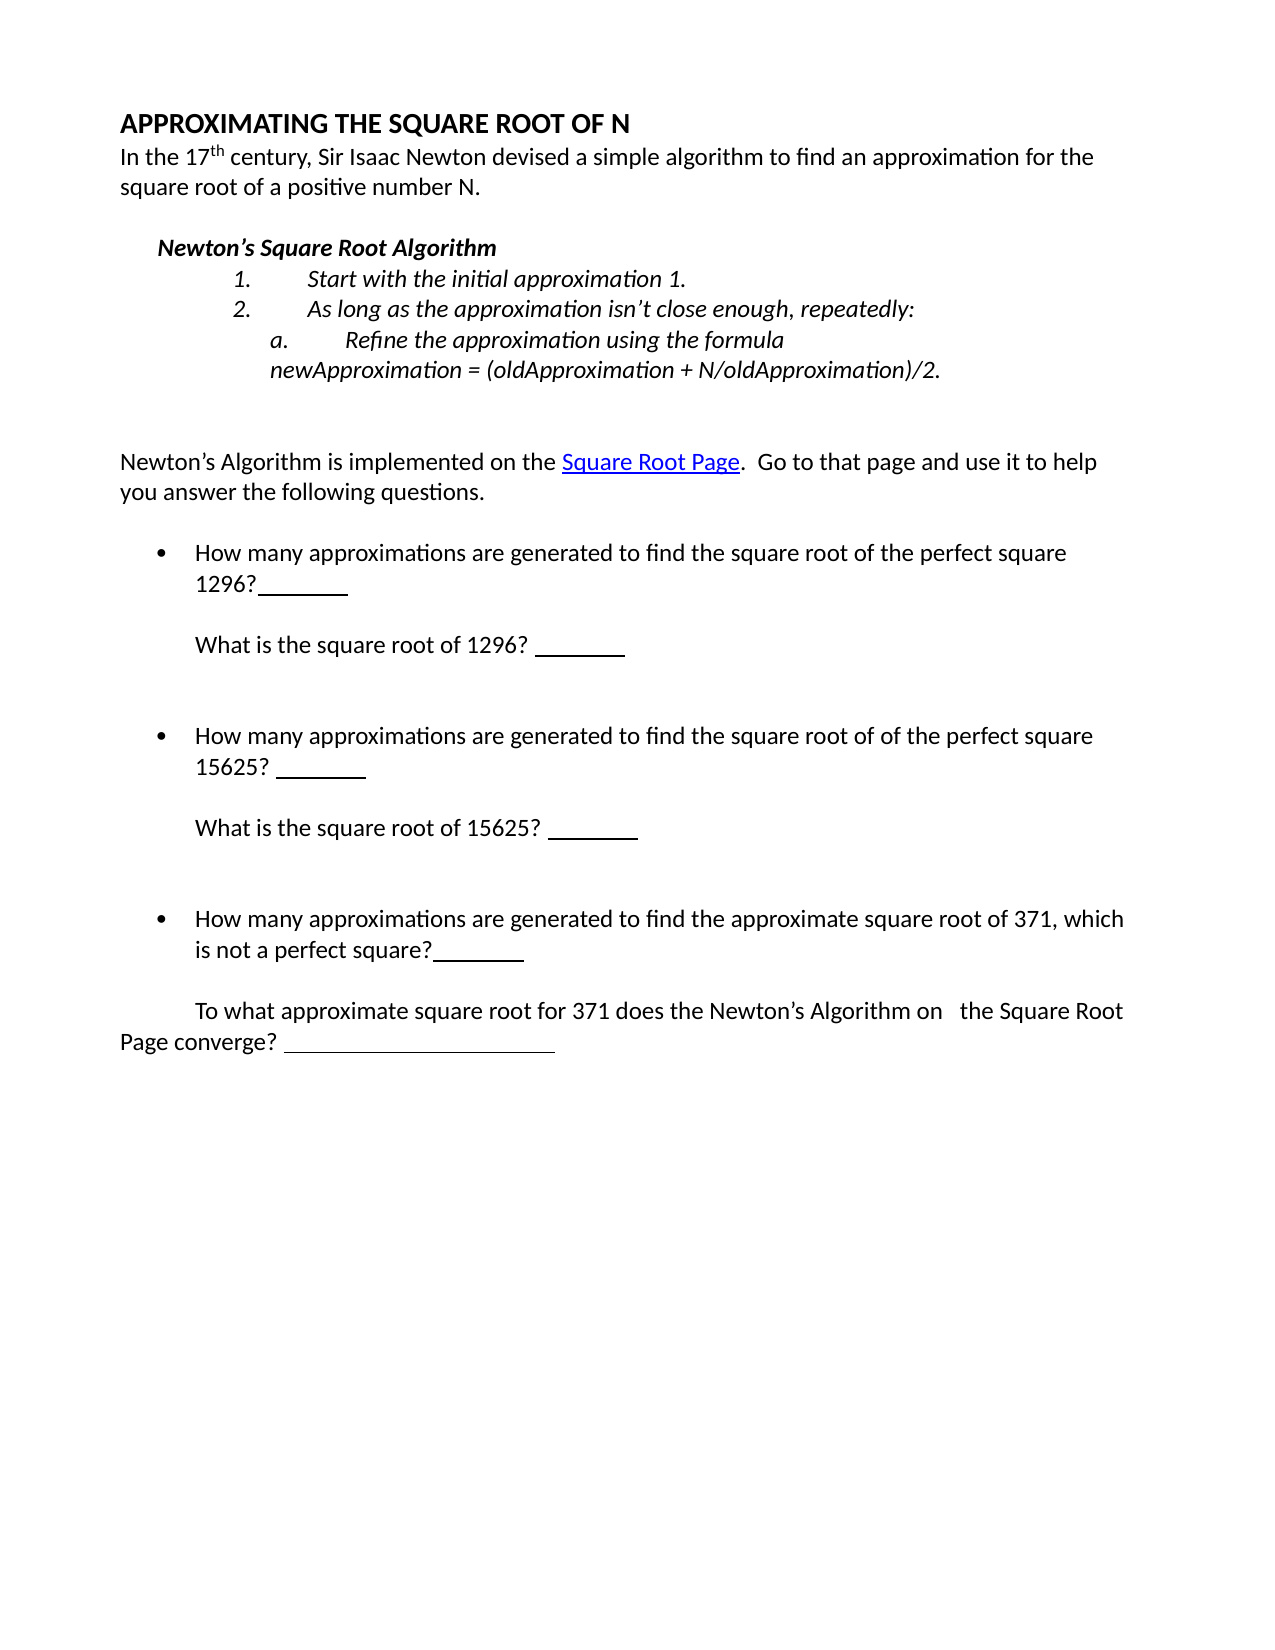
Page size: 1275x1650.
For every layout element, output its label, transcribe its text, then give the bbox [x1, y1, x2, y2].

text What is the square root of 15625? [120, 812, 1125, 843]
text What is the square root of 1296? [120, 629, 1125, 659]
list Start with the initial approximation 1. [232, 263, 1125, 293]
text Newton’s Algorithm is implemented on the Square Root Page. Go to that page and use it to help you answer the following questions. [120, 446, 1125, 507]
list How many approximations are generated to find the approximate square root of 371, which is not a perfect square? [157, 904, 1125, 965]
text newApproximation = (oldApproximation + N/oldApproximation)/2. [270, 354, 1125, 385]
list Refine the approximation using the formula [270, 324, 1125, 354]
list How many approximations are generated to find the square root of the perfect square 1296? [157, 537, 1125, 598]
list How many approximations are generated to find the square root of of the perfect square 15625? [157, 721, 1125, 782]
text APPROXIMATING THE SQUARE ROOT OF N [120, 105, 1125, 141]
text In the 17th century, Sir Isaac Newton devised a simple algorithm to find an approximation for the square root of a positive number N. [120, 141, 1125, 202]
text Newton’s Square Root Algorithm [120, 232, 1125, 263]
text To what approximate square root for 371 does the Newton’s Algorithm on the Square Root Page converge? [120, 995, 1125, 1056]
list As long as the approximation isn’t close enough, repeatedly: [232, 293, 1125, 324]
